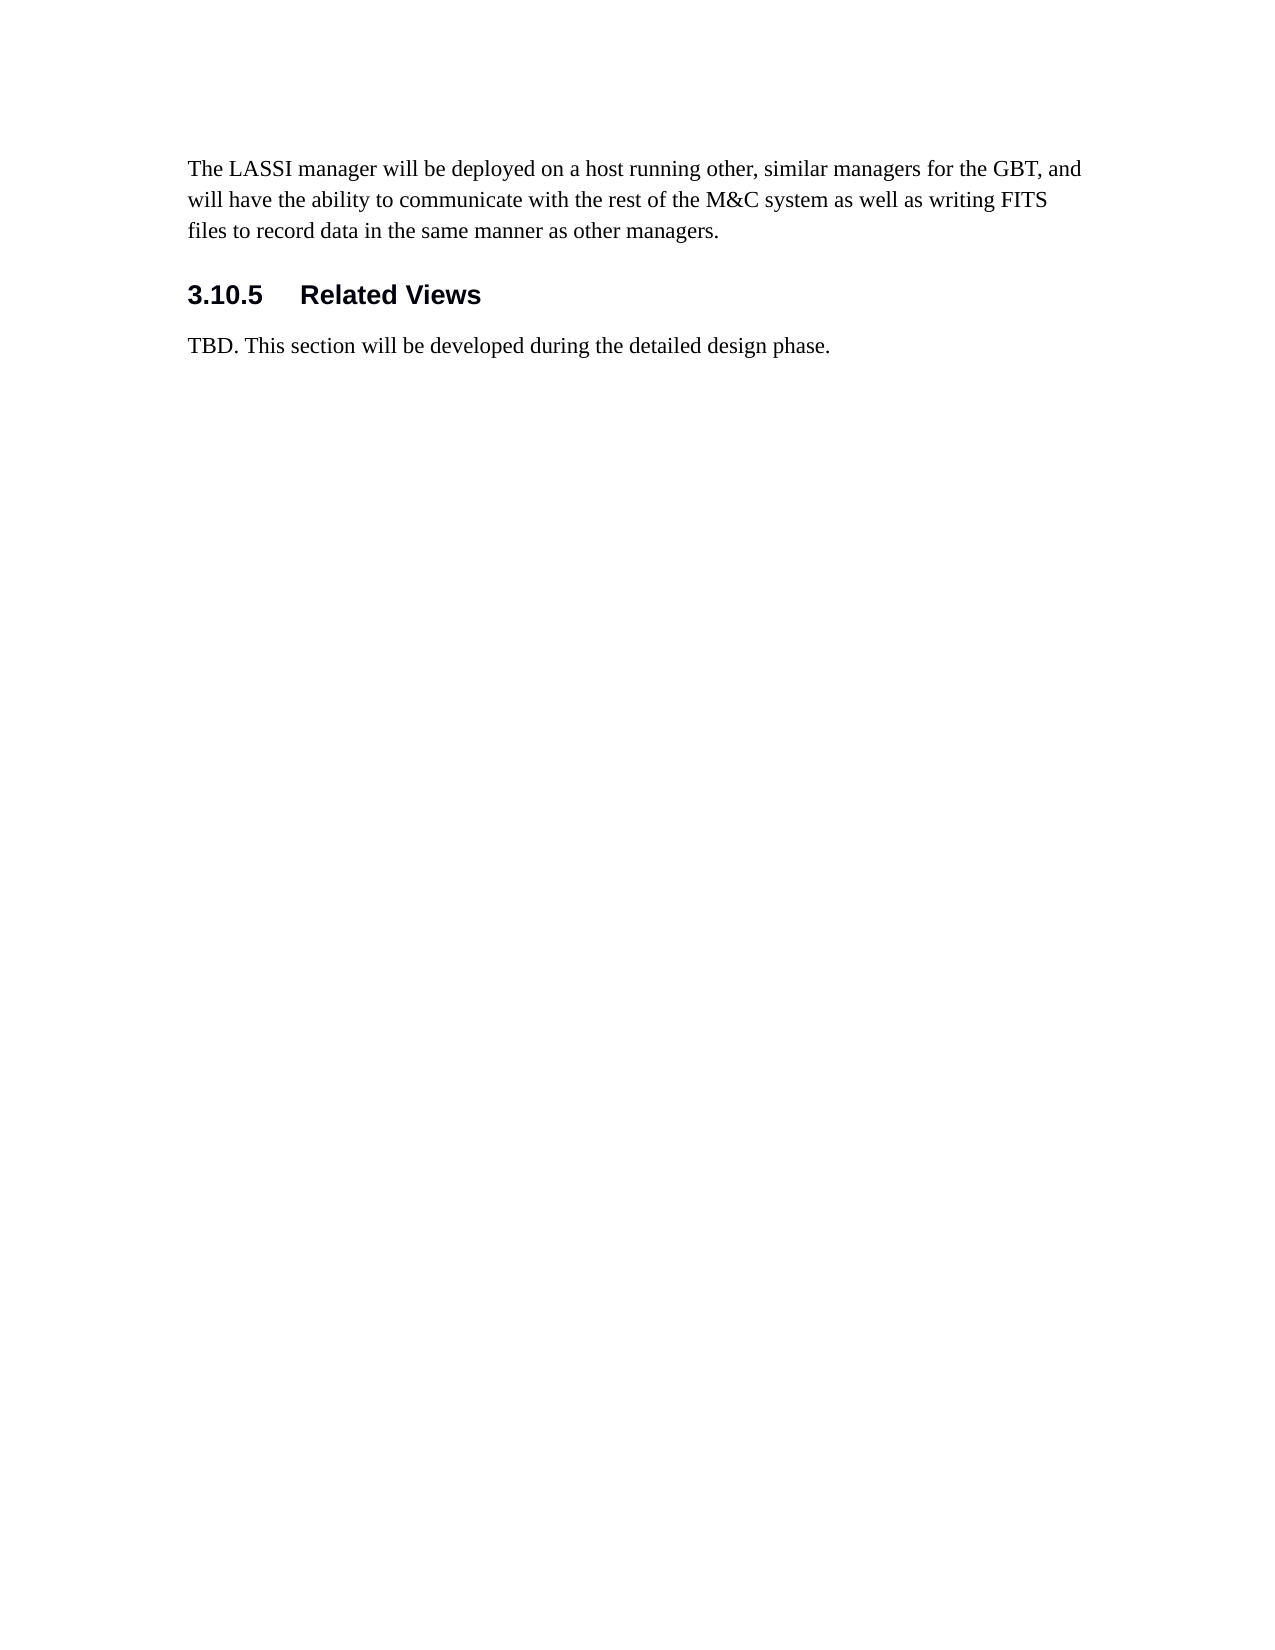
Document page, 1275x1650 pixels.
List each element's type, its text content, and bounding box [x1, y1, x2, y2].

subtitle Related Views [187, 275, 1087, 310]
text The LASSI manager will be deployed on a host running other, similar managers for the GBT, and will have the ability to communicate with the rest of the M&C system as well as writing FITS files to record data in the same manner as other managers. [187, 150, 1087, 244]
text TBD. This section will be developed during the detailed design phase. [187, 327, 1087, 358]
